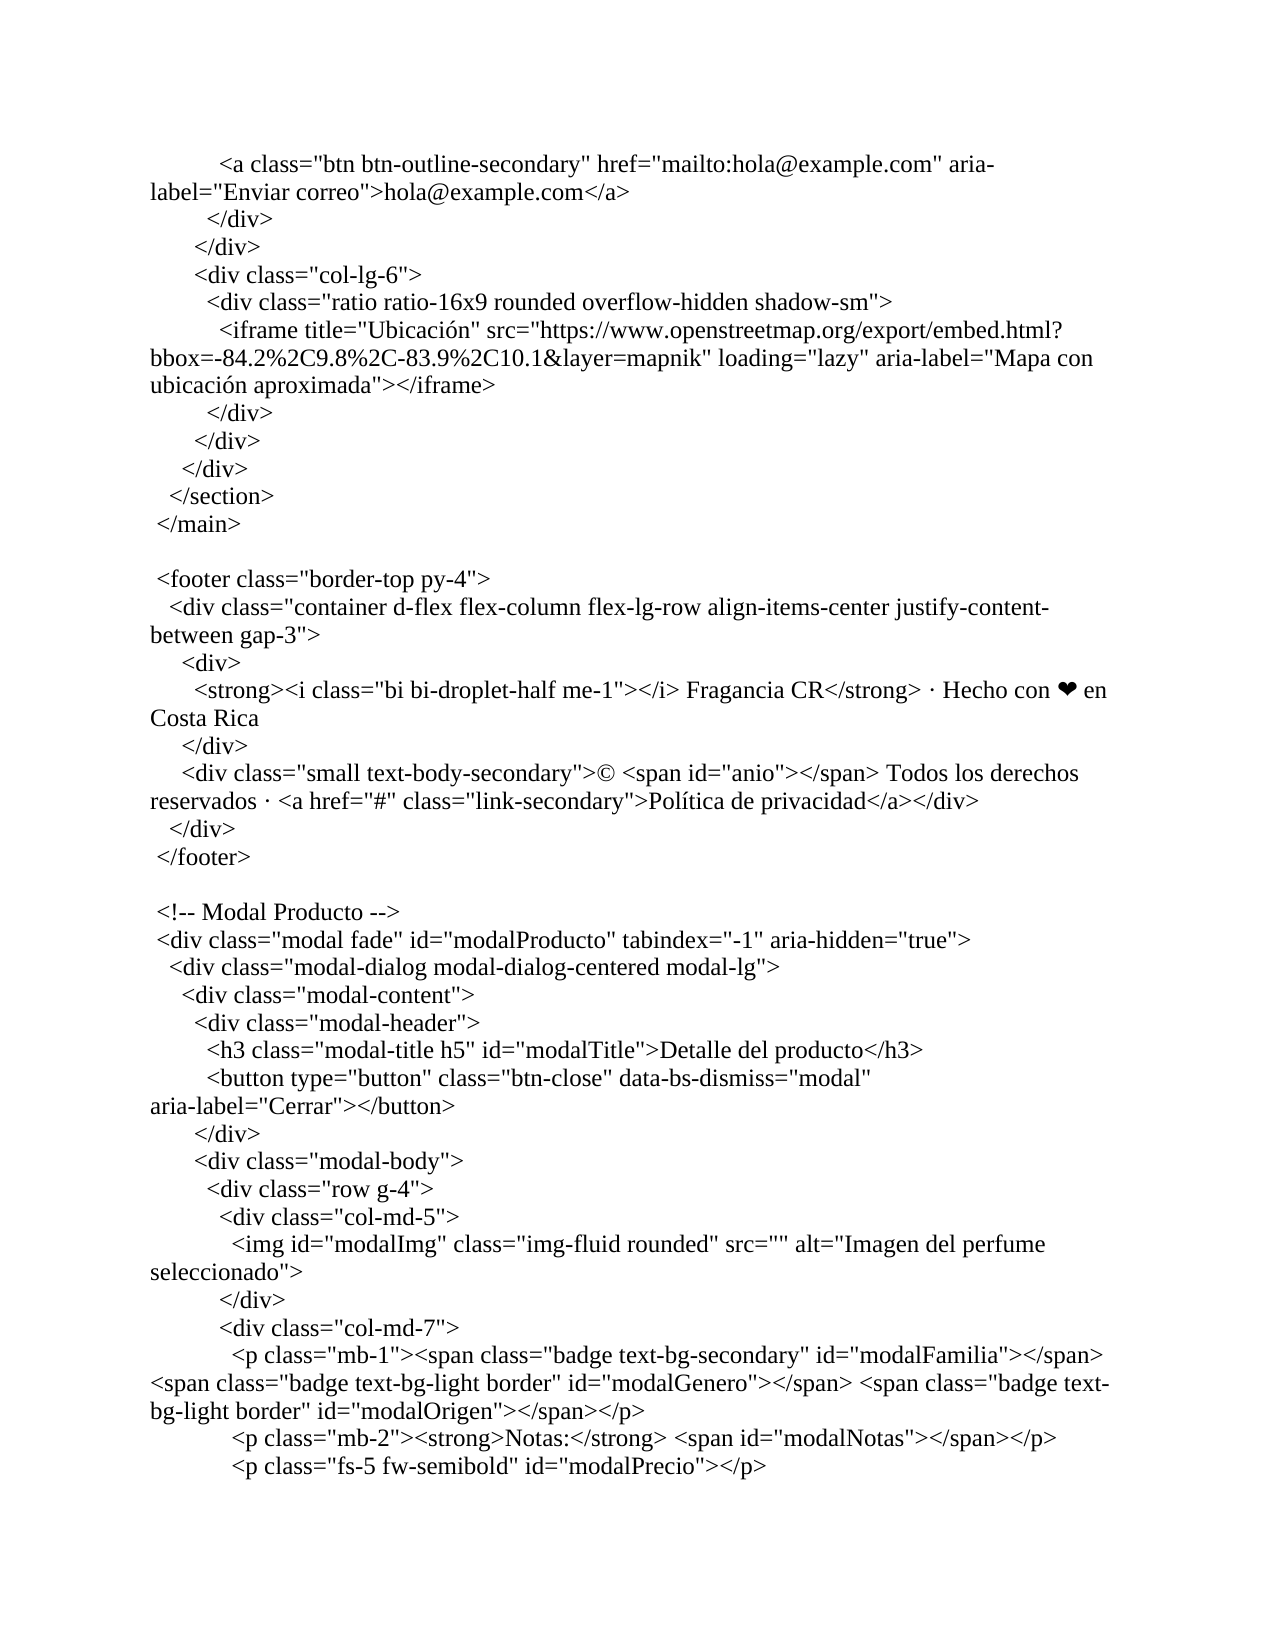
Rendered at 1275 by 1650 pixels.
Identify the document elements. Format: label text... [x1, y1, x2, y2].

text <a class="btn btn-outline-secondary" href="mailto:hola@example.com" aria-label="Enviar correo">hola@example.com</a> </div> </div> <div class="col-lg-6"> <div class="ratio ratio-16x9 rounded overflow-hidden shadow-sm"> <iframe title="Ubicación" src="https://www.openstreetmap.org/export/embed.html?bbox=-84.2%2C9.8%2C-83.9%2C10.1&layer=mapnik" loading="lazy" aria-label="Mapa con ubicación aproximada"></iframe> </div> </div> </div> </section> </main> <footer class="border-top py-4"> <div class="container d-flex flex-column flex-lg-row align-items-center justify-content-between gap-3"> <div> <strong><i class="bi bi-droplet-half me-1"></i> Fragancia CR</strong> · Hecho con ❤️ en Costa Rica </div> <div class="small text-body-secondary">© <span id="anio"></span> Todos los derechos reservados · <a href="#" class="link-secondary">Política de privacidad</a></div> </div> </footer> <!-- Modal Producto --> <div class="modal fade" id="modalProducto" tabindex="-1" aria-hidden="true"> <div class="modal-dialog modal-dialog-centered modal-lg"> <div class="modal-content"> <div class="modal-header"> <h3 class="modal-title h5" id="modalTitle">Detalle del producto</h3> <button type="button" class="btn-close" data-bs-dismiss="modal" aria-label="Cerrar"></button> </div> <div class="modal-body"> <div class="row g-4"> <div class="col-md-5"> <img id="modalImg" class="img-fluid rounded" src="" alt="Imagen del perfume seleccionado"> </div> <div class="col-md-7"> <p class="mb-1"><span class="badge text-bg-secondary" id="modalFamilia"></span> <span class="badge text-bg-light border" id="modalGenero"></span> <span class="badge text-bg-light border" id="modalOrigen"></span></p> <p class="mb-2"><strong>Notas:</strong> <span id="modalNotas"></span></p> <p class="fs-5 fw-semibold" id="modalPrecio"></p> [150, 150, 1125, 1480]
